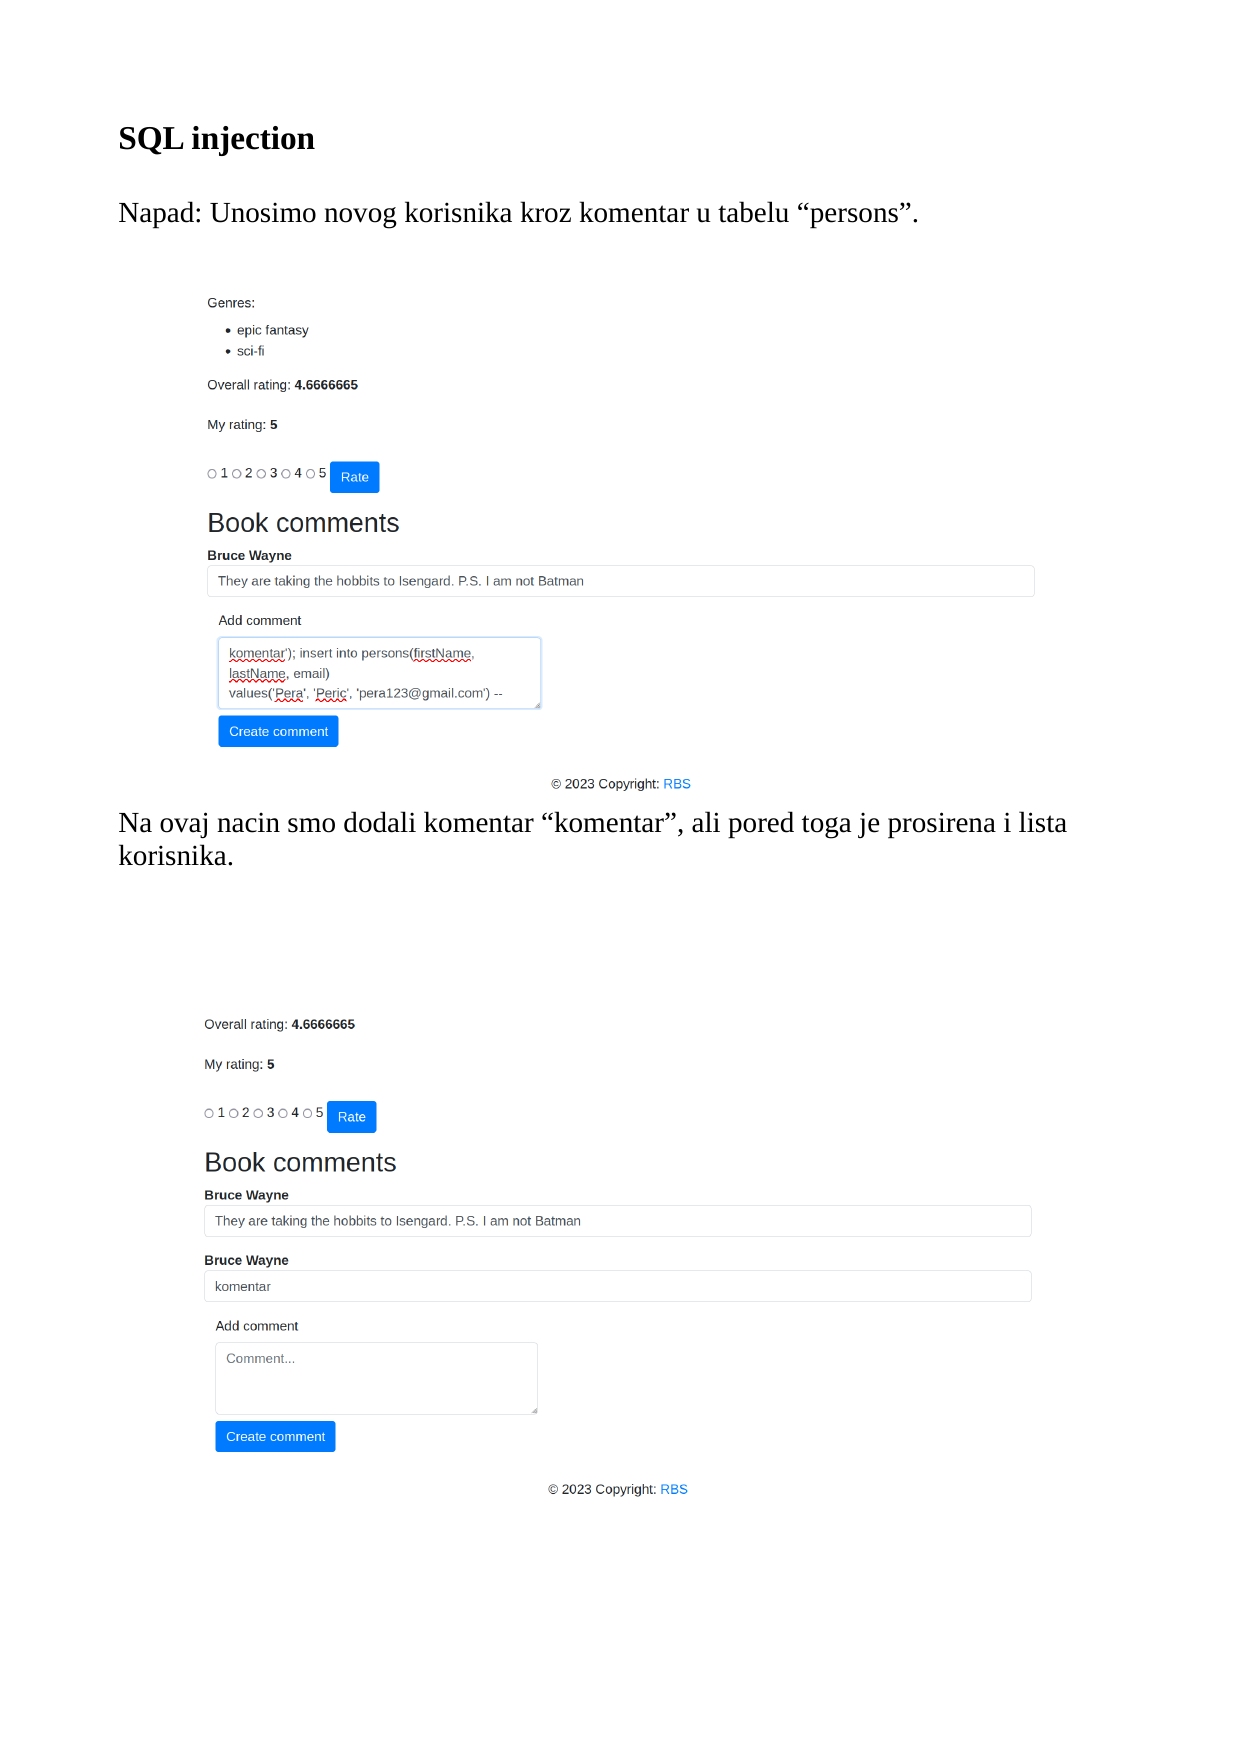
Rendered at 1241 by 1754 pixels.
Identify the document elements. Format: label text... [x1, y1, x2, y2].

text Napad: Unosimo novog korisnika kroz komentar u tabelu “persons”. [118, 195, 1122, 228]
text Na ovaj nacin smo dodali komentar “komentar”, ali pored toga je prosirena i lista korisnika. [118, 805, 1122, 872]
picture [118, 295, 1123, 805]
text SQL injection [118, 118, 1122, 156]
picture [115, 1000, 1120, 1511]
